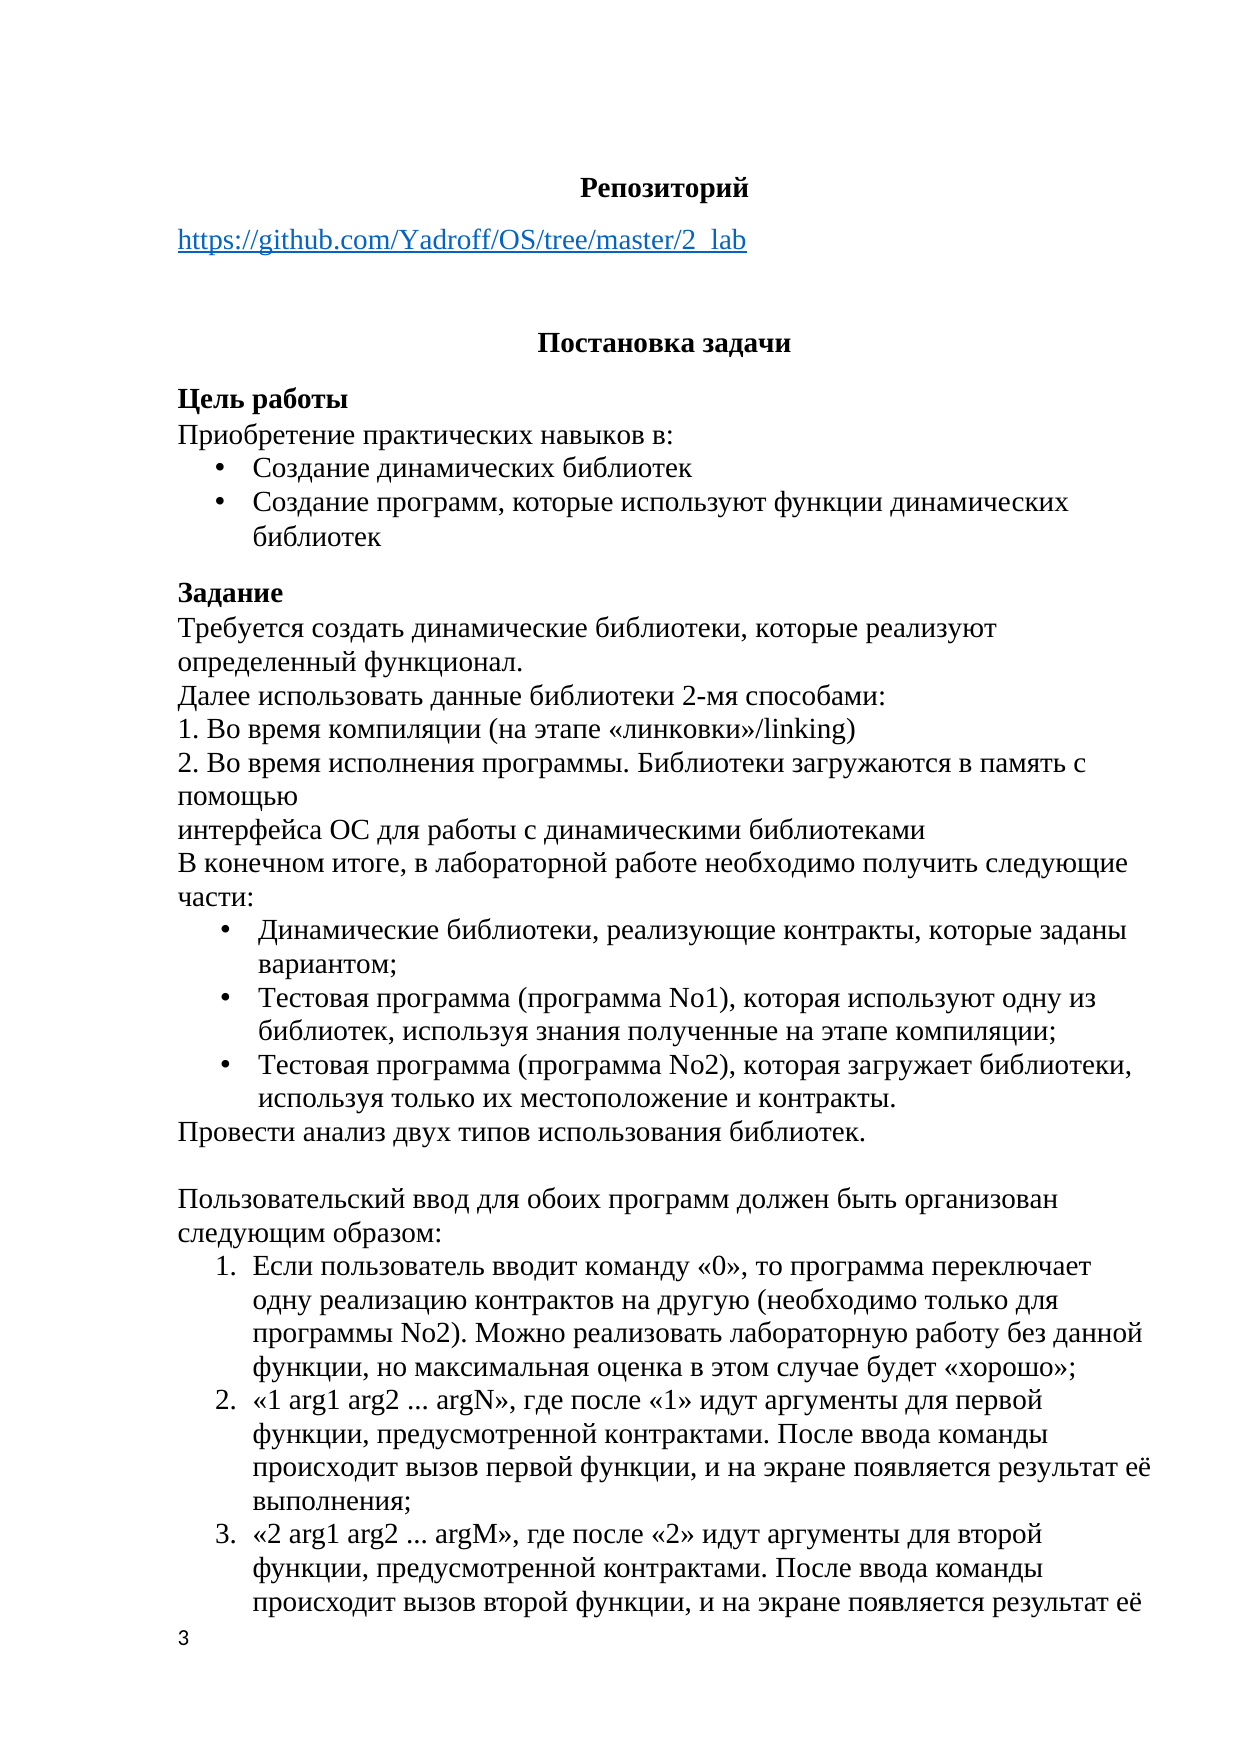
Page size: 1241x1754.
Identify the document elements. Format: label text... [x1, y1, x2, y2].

text Репозиторий [177, 170, 1152, 203]
text Постановка задачи [177, 326, 1152, 359]
list Если пользователь вводит команду «0», то программа переключает одну реализацию контрактов на другую (необходимо только для программы No2). Можно реализовать лабораторную работу без данной функции, но максимальная оценка в этом случае будет «хорошо»; [215, 1248, 1152, 1382]
list Тестовая программа (программа No1), которая используют одну из библиотек, используя знания полученные на этапе компиляции; [220, 980, 1152, 1047]
text Приобретение практических навыков в: [177, 417, 1152, 450]
text В конечном итоге, в лабораторной работе необходимо получить следующие части: [177, 845, 1152, 912]
list «1 arg1 arg2 ... argN», где после «1» идут аргументы для первой функции, предусмотренной контрактами. После ввода команды происходит вызов первой функции, и на экране появляется результат её выполнения; [215, 1382, 1152, 1517]
list «2 arg1 arg2 ... argM», где после «2» идут аргументы для второй функции, предусмотренной контрактами. После ввода команды происходит вызов второй функции, и на экране появляется результат её [215, 1517, 1152, 1617]
list Динамические библиотеки, реализующие контракты, которые заданы вариантом; [220, 912, 1152, 980]
text https://github.com/Yadroff/OS/tree/master/2_lab [177, 222, 1152, 255]
text 1. Во время компиляции (на этапе «линковки»/linking) [177, 711, 1152, 745]
list Создание динамических библиотек [215, 450, 1152, 484]
list Тестовая программа (программа No2), которая загружает библиотеки, используя только их местоположение и контракты. [220, 1047, 1152, 1114]
text Провести анализ двух типов использования библиотек. [177, 1114, 1152, 1148]
subtitle Задание [177, 575, 1152, 609]
subtitle Цель работы [177, 382, 1152, 415]
text 2. Во время исполнения программы. Библиотеки загружаются в память с помощью [177, 745, 1152, 812]
text Далее использовать данные библиотеки 2-мя способами: [177, 678, 1152, 711]
text интерфейса ОС для работы с динамическими библиотеками [177, 812, 1152, 845]
text Требуется создать динамические библиотеки, которые реализуют определенный функционал. [177, 611, 1152, 678]
text Пользовательский ввод для обоих программ должен быть организован следующим образом: [177, 1181, 1152, 1248]
list Создание программ, которые используют функции динамических библиотек [215, 484, 1152, 553]
